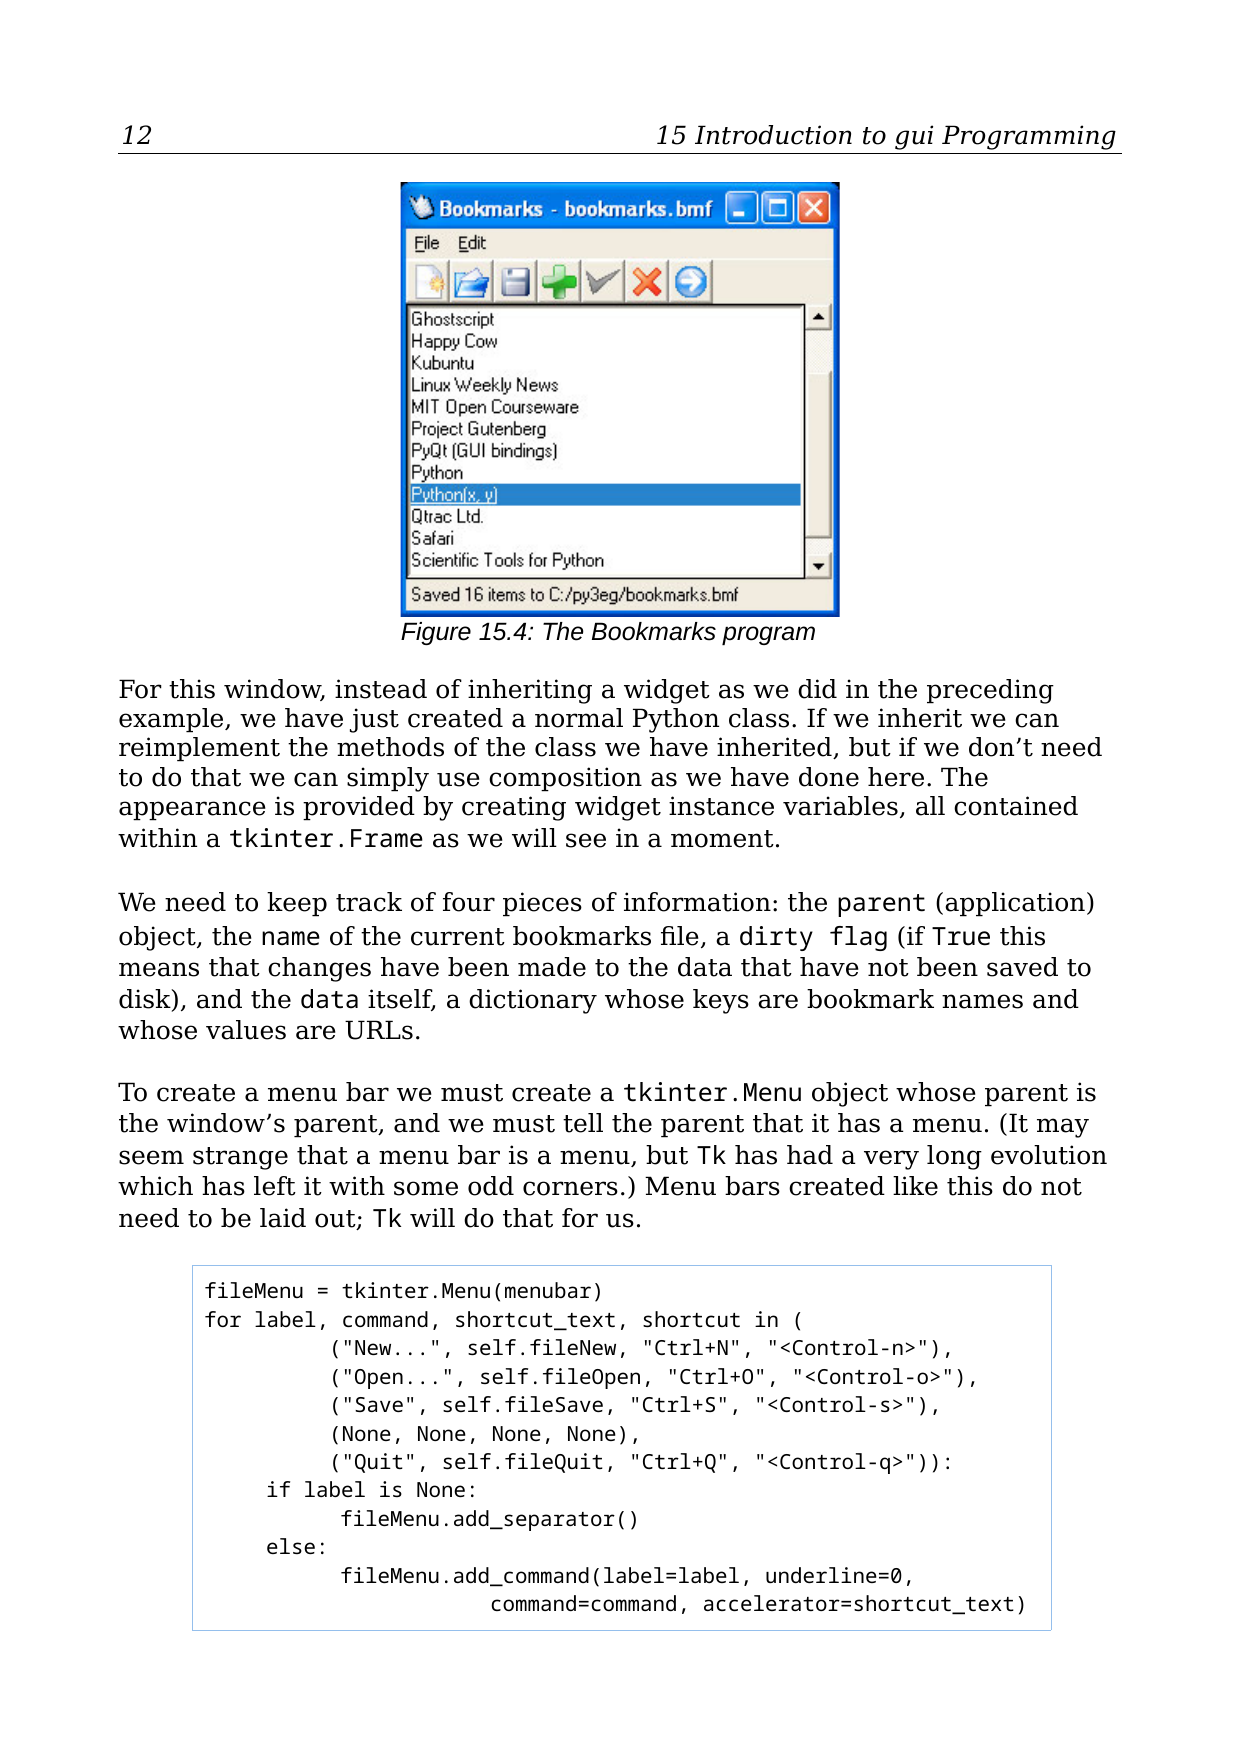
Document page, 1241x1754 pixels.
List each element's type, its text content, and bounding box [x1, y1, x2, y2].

text fileMenu.add_command(label=label, underline=0, [193, 1549, 1051, 1577]
text ("Open...", self.fileOpen, "Ctrl+O", "<Control-o>"), [193, 1350, 1051, 1378]
text (None, None, None, None), [193, 1407, 1051, 1435]
text if label is None: [193, 1464, 1051, 1492]
text ("New...", self.fileNew, "Ctrl+N", "<Control-n>"), [193, 1322, 1051, 1350]
text ("Save", self.fileSave, "Ctrl+S", "<Control-s>"), [193, 1378, 1051, 1407]
text We need to keep track of four pieces of information: the parent (application) object, the name of the current bookmarks file, a dirty flag (if True this means that changes have been made to the data that have not been saved to disk), and the data itself, a dictionary whose keys are bookmark names and whose values are URLs. [118, 885, 1122, 1045]
text for label, command, shortcut_text, shortcut in ( [193, 1293, 1051, 1322]
text fileMenu = tkinter.Menu(menubar) [193, 1266, 1051, 1293]
text else: [193, 1521, 1051, 1549]
picture [400, 182, 840, 617]
text To create a menu bar we must create a tkinter.Menu object whose parent is the window’s parent, and we must tell the parent that it has a menu. (It may seem strange that a menu bar is a menu, but Tk has had a very long evolution which has left it with some odd corners.) Menu bars created like this do not need to be laid out; Tk will do that for us. [118, 1075, 1122, 1235]
text ("Quit", self.fileQuit, "Ctrl+Q", "<Control-q>")): [193, 1435, 1051, 1464]
text Figure 15.4: The Bookmarks program [401, 617, 840, 646]
text fileMenu.add_separator() [193, 1492, 1051, 1521]
text For this window, instead of inheriting a widget as we did in the preceding example, we have just created a normal Python class. If we inherit we can reimplement the methods of the class we have inherited, but if we don’t need to do that we can simply use composition as we have done here. The appearance is provided by creating widget instance variables, all contained within a tkinter.Frame as we will see in a moment. [118, 183, 1122, 855]
text command=command, accelerator=shortcut_text) [193, 1577, 1051, 1630]
